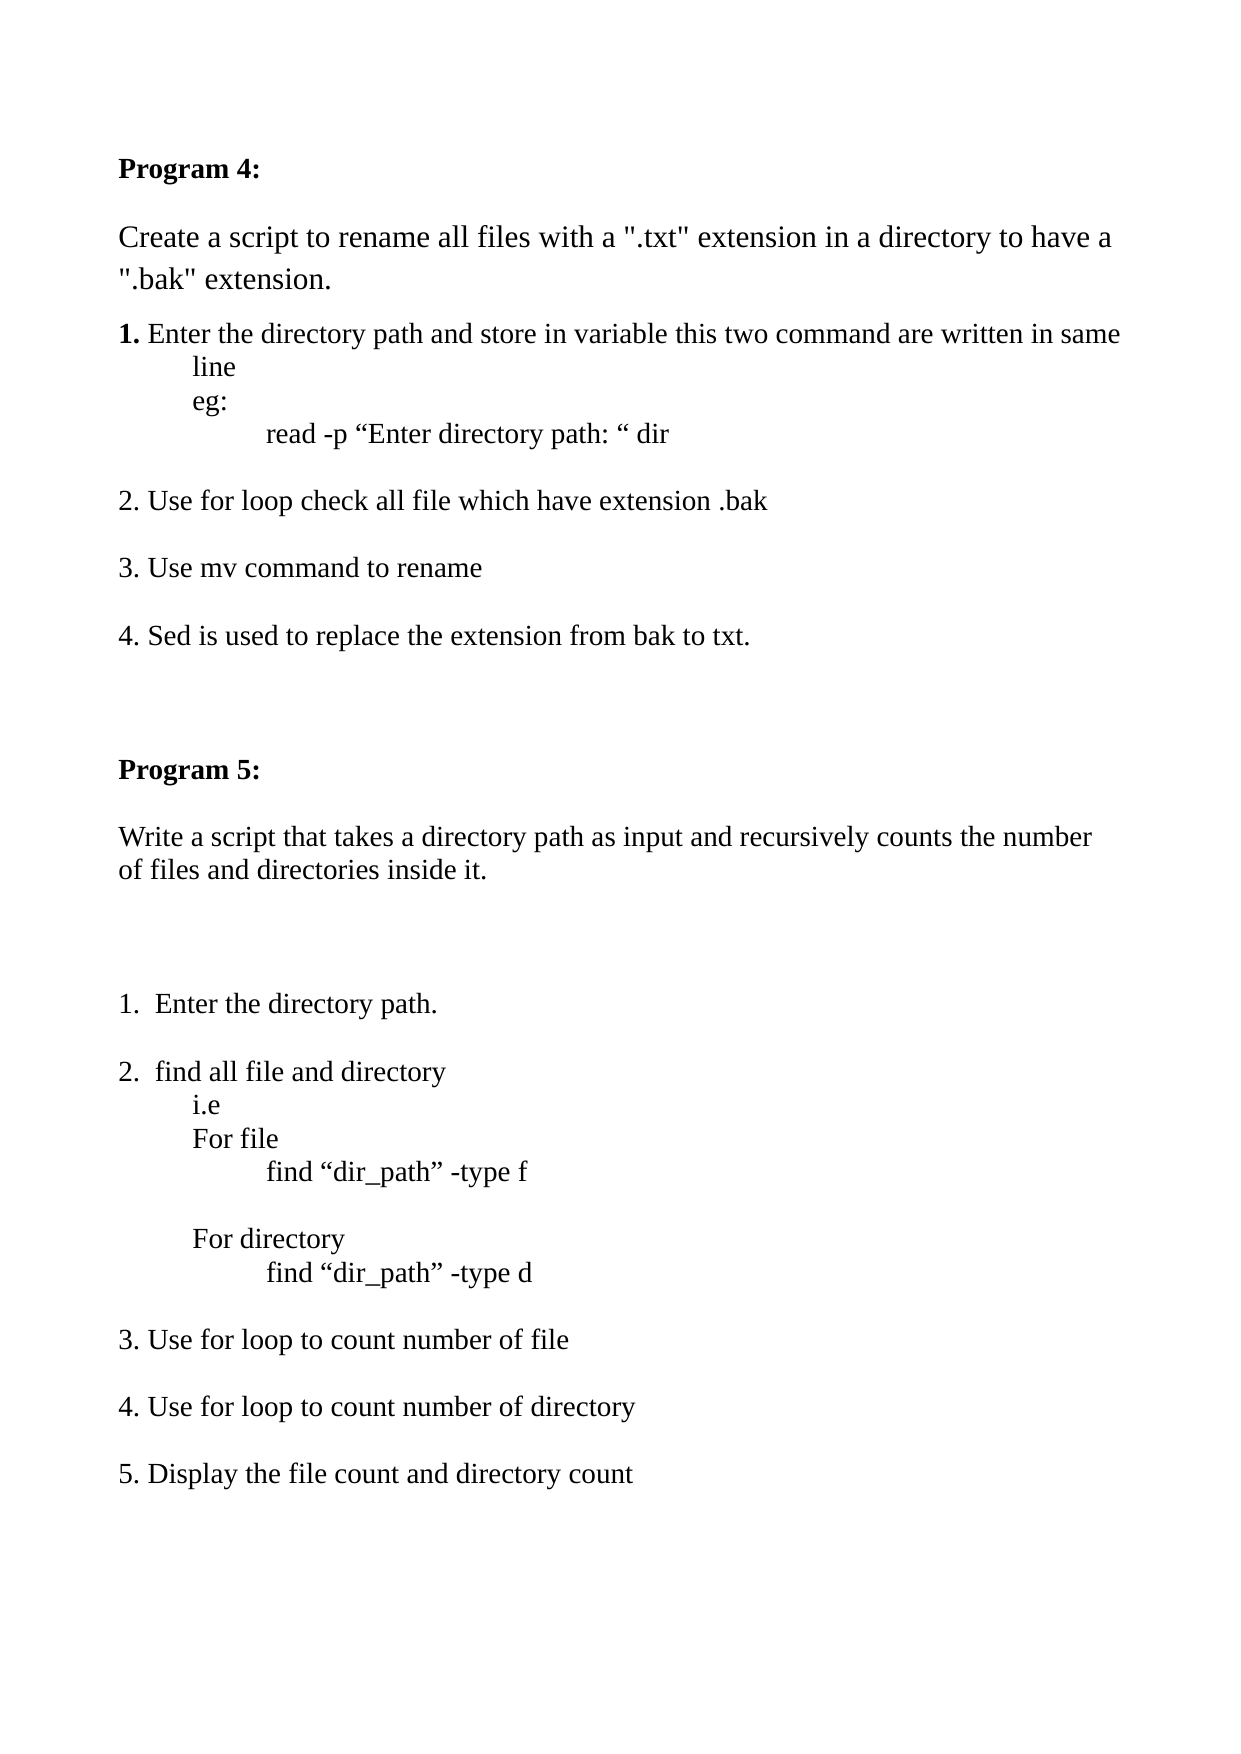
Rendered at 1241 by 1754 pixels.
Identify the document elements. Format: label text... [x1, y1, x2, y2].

text Write a script that takes a directory path as input and recursively counts the number of files and directories inside it. [118, 819, 1122, 886]
text read -p “Enter directory path: “ dir [118, 416, 1122, 450]
text Program 5: [118, 752, 1122, 785]
text 2. Use for loop check all file which have extension .bak [118, 483, 1122, 517]
text 5. Display the file count and directory count [118, 1456, 1122, 1490]
text 4. Sed is used to replace the extension from bak to txt. [118, 618, 1122, 651]
text find “dir_path” -type d [118, 1255, 1122, 1288]
text 3. Use mv command to rename [118, 551, 1122, 584]
text eg: [118, 383, 1122, 416]
text 1. Enter the directory path. [118, 987, 1122, 1020]
text 3. Use for loop to count number of file [118, 1322, 1122, 1356]
text find “dir_path” -type f [118, 1154, 1122, 1188]
text Program 4: [118, 152, 1122, 185]
text Create a script to rename all files with a ".txt" extension in a directory to have a ".bak" extension. [118, 219, 1122, 296]
text 1. Enter the directory path and store in variable this two command are written in same line [118, 316, 1122, 383]
text For directory [118, 1221, 1122, 1255]
text i.e [118, 1087, 1122, 1121]
text For file [118, 1121, 1122, 1154]
text 4. Use for loop to count number of directory [118, 1389, 1122, 1423]
text 2. find all file and directory [118, 1054, 1122, 1087]
